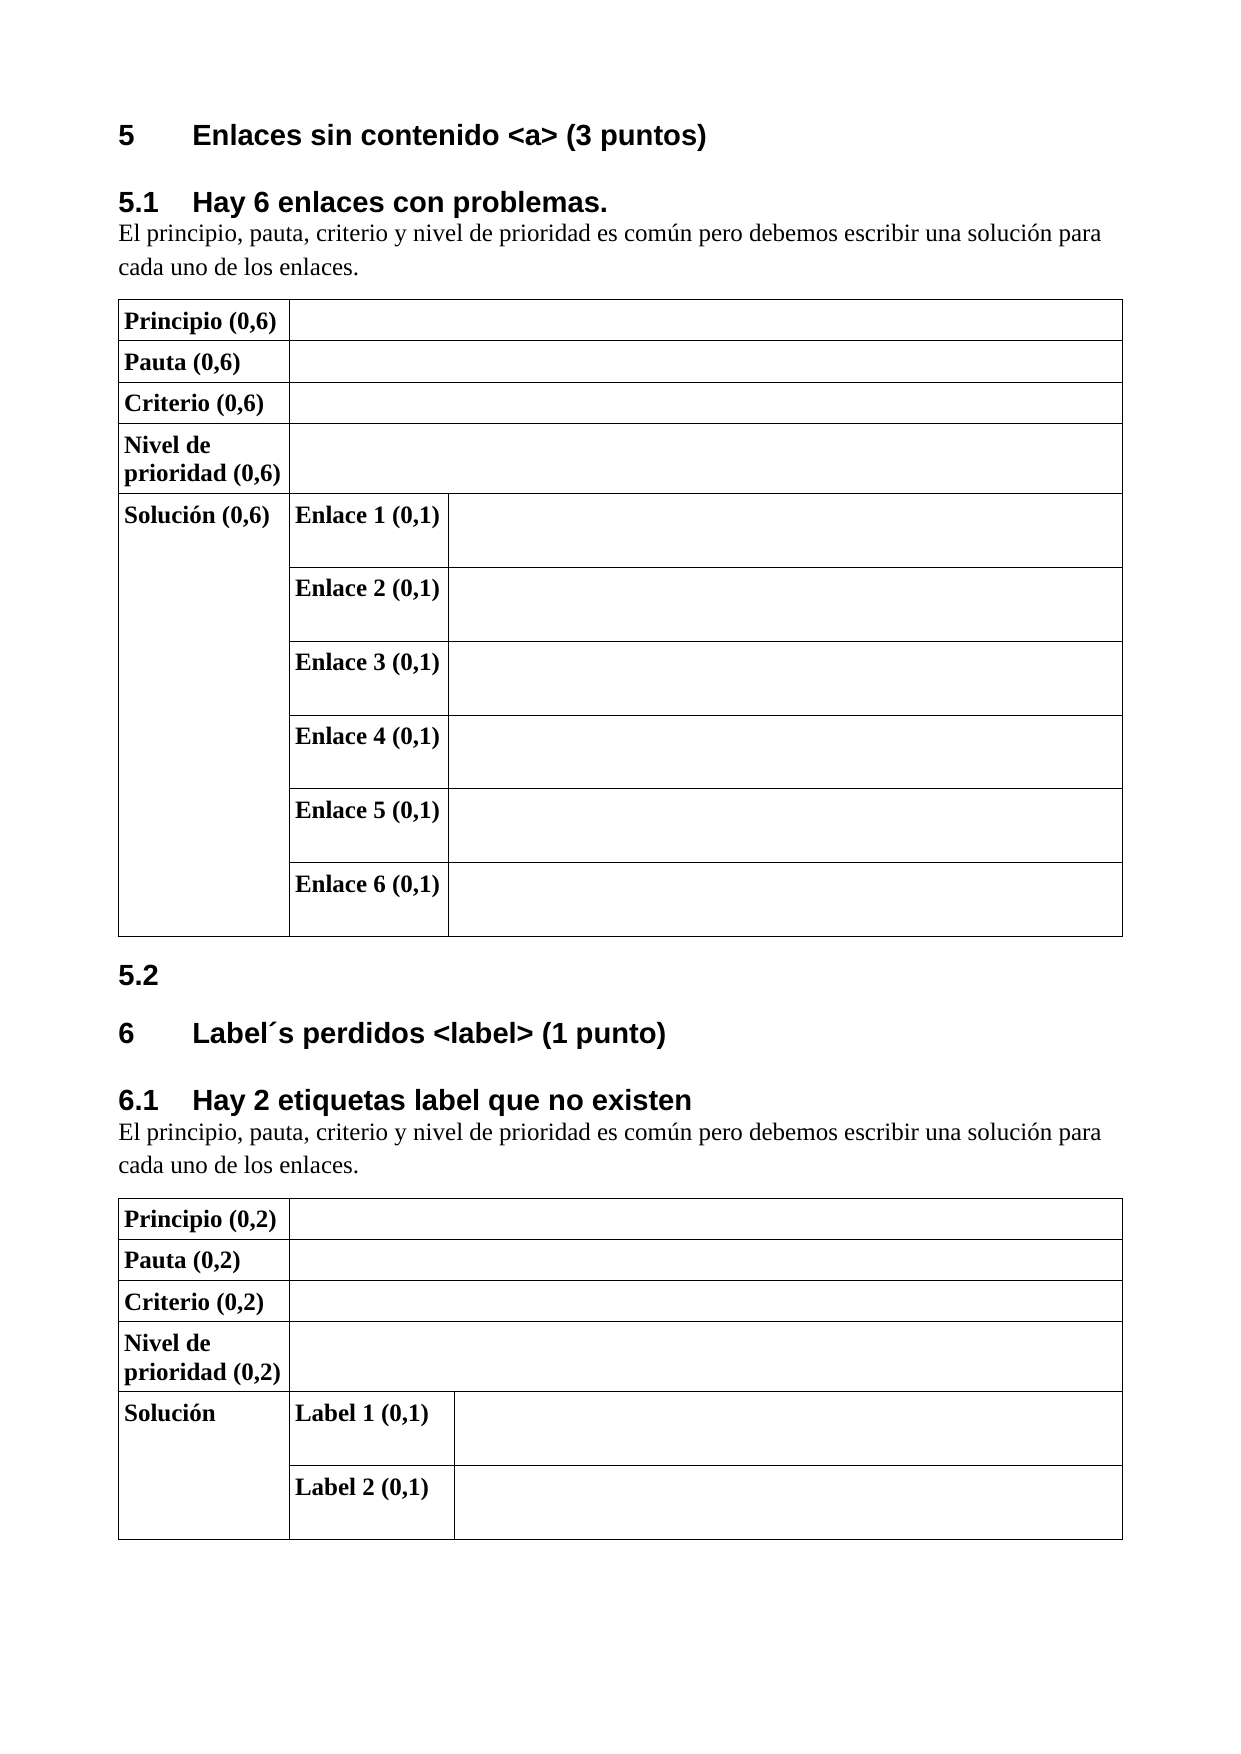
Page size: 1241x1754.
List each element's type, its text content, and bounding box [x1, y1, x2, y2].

text El principio, pauta, criterio y nivel de prioridad es común pero debemos escribir una solución para cada uno de los enlaces. [118, 1117, 1122, 1179]
table_header Principio (0,6) [119, 300, 289, 340]
table_cell [290, 383, 1122, 423]
table_cell [449, 494, 1122, 567]
text El principio, pauta, criterio y nivel de prioridad es común pero debemos escribir una solución para cada uno de los enlaces. [118, 218, 1122, 280]
table_cell [455, 1466, 1122, 1539]
table_cell [290, 1281, 1122, 1321]
subtitle Hay 6 enlaces con problemas. [118, 185, 1122, 218]
table_cell Enlace 6 (0,1) [290, 863, 448, 936]
table_cell [449, 863, 1122, 936]
table_cell Enlace 4 (0,1) [290, 716, 448, 788]
table_cell [290, 341, 1122, 382]
table_cell [290, 1322, 1122, 1391]
table_cell Nivel de prioridad (0,6) [119, 424, 289, 493]
table_cell Nivel de prioridad (0,2) [119, 1322, 289, 1391]
table_cell Criterio (0,6) [119, 383, 289, 423]
table_cell Enlace 5 (0,1) [290, 789, 448, 862]
table_cell Solución (0,6) [119, 494, 289, 936]
table_cell [449, 568, 1122, 641]
table_cell [449, 642, 1122, 714]
table_cell Solución [119, 1392, 289, 1539]
table_cell Enlace 3 (0,1) [290, 642, 448, 714]
table_cell Pauta (0,6) [119, 341, 289, 382]
table_cell [449, 789, 1122, 862]
table_cell [290, 1240, 1122, 1280]
table_cell Label 1 (0,1) [290, 1392, 454, 1465]
subtitle Enlaces sin contenido <a> (3 puntos) [118, 118, 1122, 152]
table_cell [455, 1392, 1122, 1465]
table_cell Enlace 2 (0,1) [290, 568, 448, 641]
table_cell Enlace 1 (0,1) [290, 494, 448, 567]
table_cell Criterio (0,2) [119, 1281, 289, 1321]
table_cell Pauta (0,2) [119, 1240, 289, 1280]
subtitle Label´s perdidos <label> (1 punto) [118, 1016, 1122, 1050]
subtitle Hay 2 etiquetas label que no existen [118, 1083, 1122, 1117]
table_header Principio (0,2) [119, 1199, 289, 1239]
table_header [290, 1199, 1122, 1239]
table_cell Label 2 (0,1) [290, 1466, 454, 1539]
table_cell [449, 716, 1122, 788]
table_header [290, 300, 1122, 340]
table_cell [290, 424, 1122, 493]
